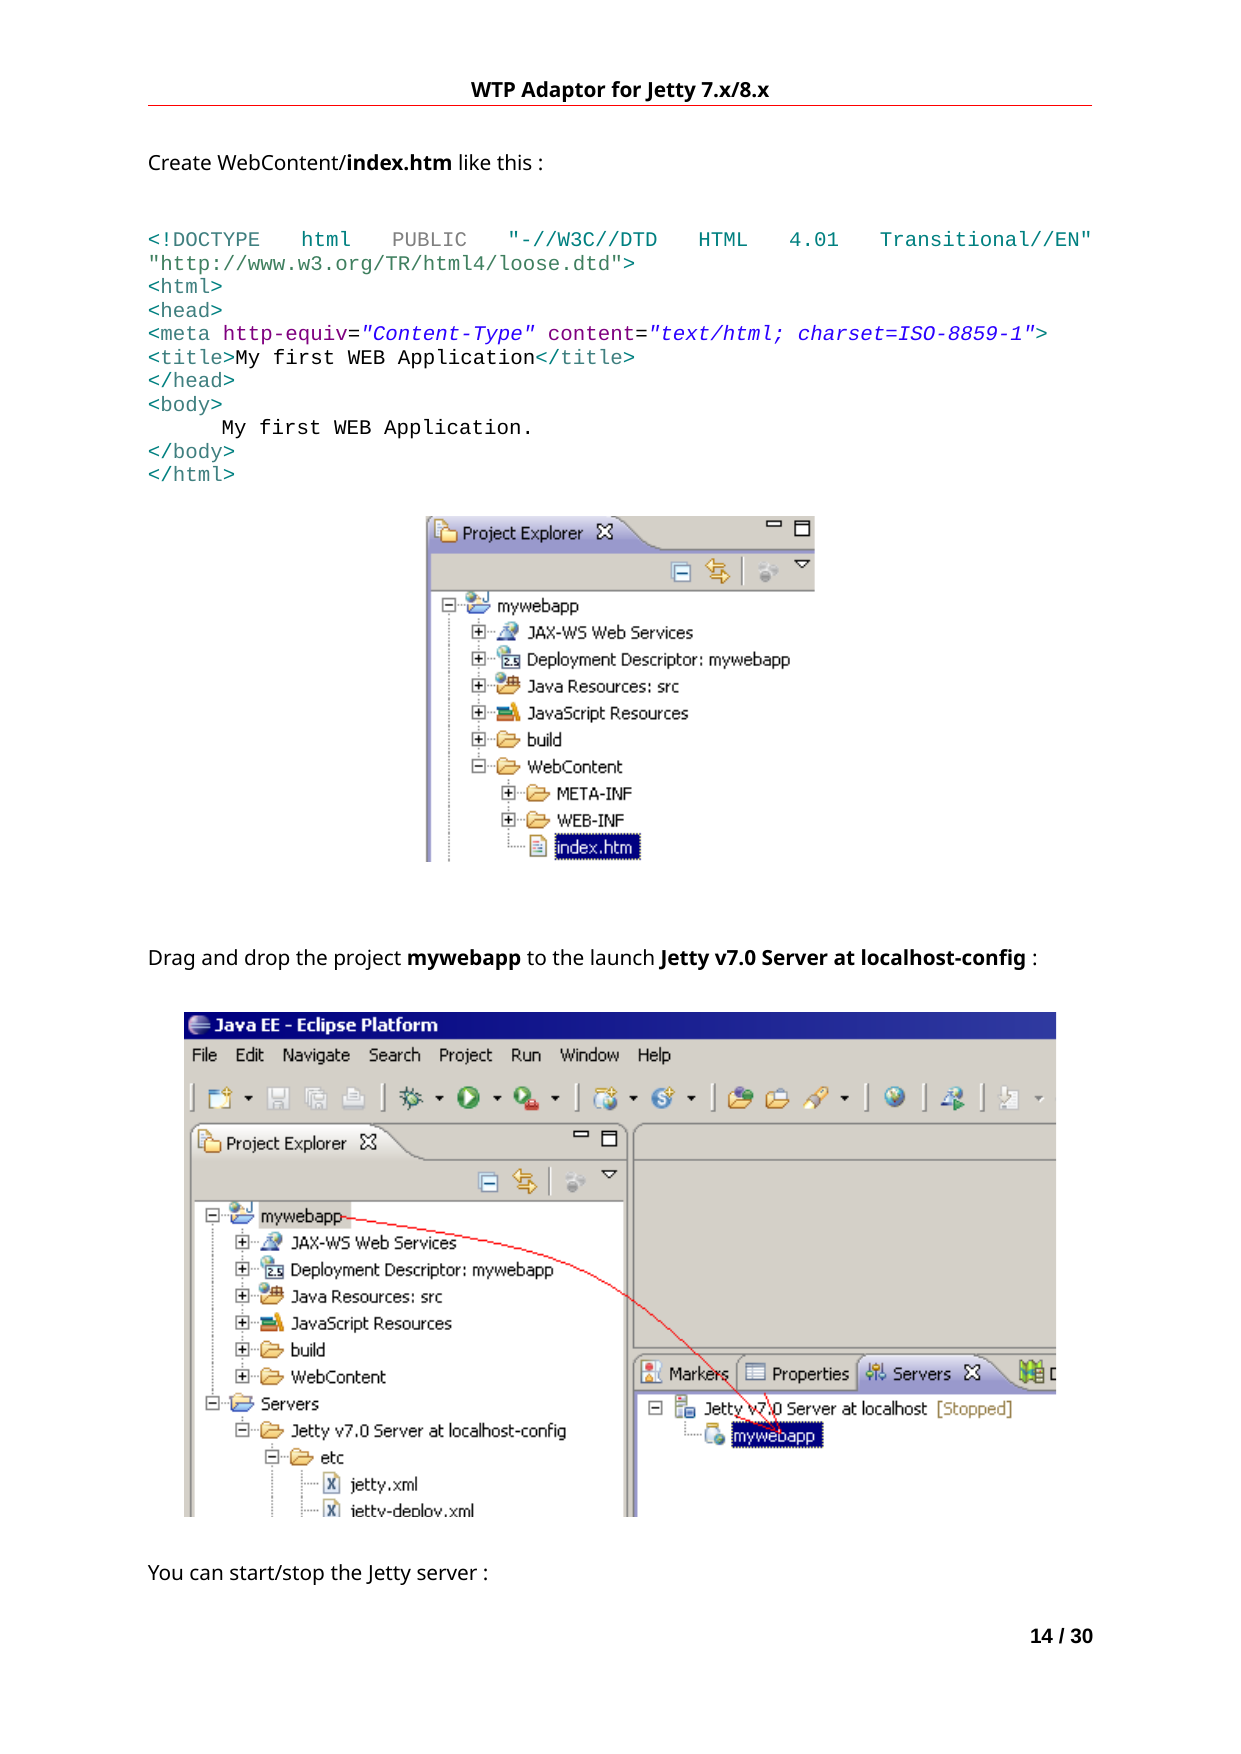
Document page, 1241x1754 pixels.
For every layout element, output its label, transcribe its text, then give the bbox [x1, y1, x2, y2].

text </body> [148, 441, 1092, 464]
text Create WebContent/index.htm like this : [148, 148, 1092, 176]
text </html> [148, 464, 1092, 488]
text <body> [148, 394, 1092, 417]
text </head> [148, 370, 1092, 394]
text <title>My first WEB Application</title> [148, 347, 1092, 370]
text <!DOCTYPE html PUBLIC "-//W3C//DTD HTML 4.01 Transitional//EN" "http://www.w3.org/TR/html4/loose.dtd"> [148, 229, 1092, 276]
text My first WEB Application. [148, 417, 1092, 441]
text <head> [148, 300, 1092, 323]
text <meta http-equiv="Content-Type" content="text/html; charset=ISO-8859-1"> [148, 323, 1092, 347]
text Drag and drop the project mywebapp to the launch Jetty v7.0 Server at localhost-config : [148, 943, 1092, 971]
text <html> [148, 276, 1092, 300]
text You can start/stop the Jetty server : [148, 1558, 1092, 1586]
